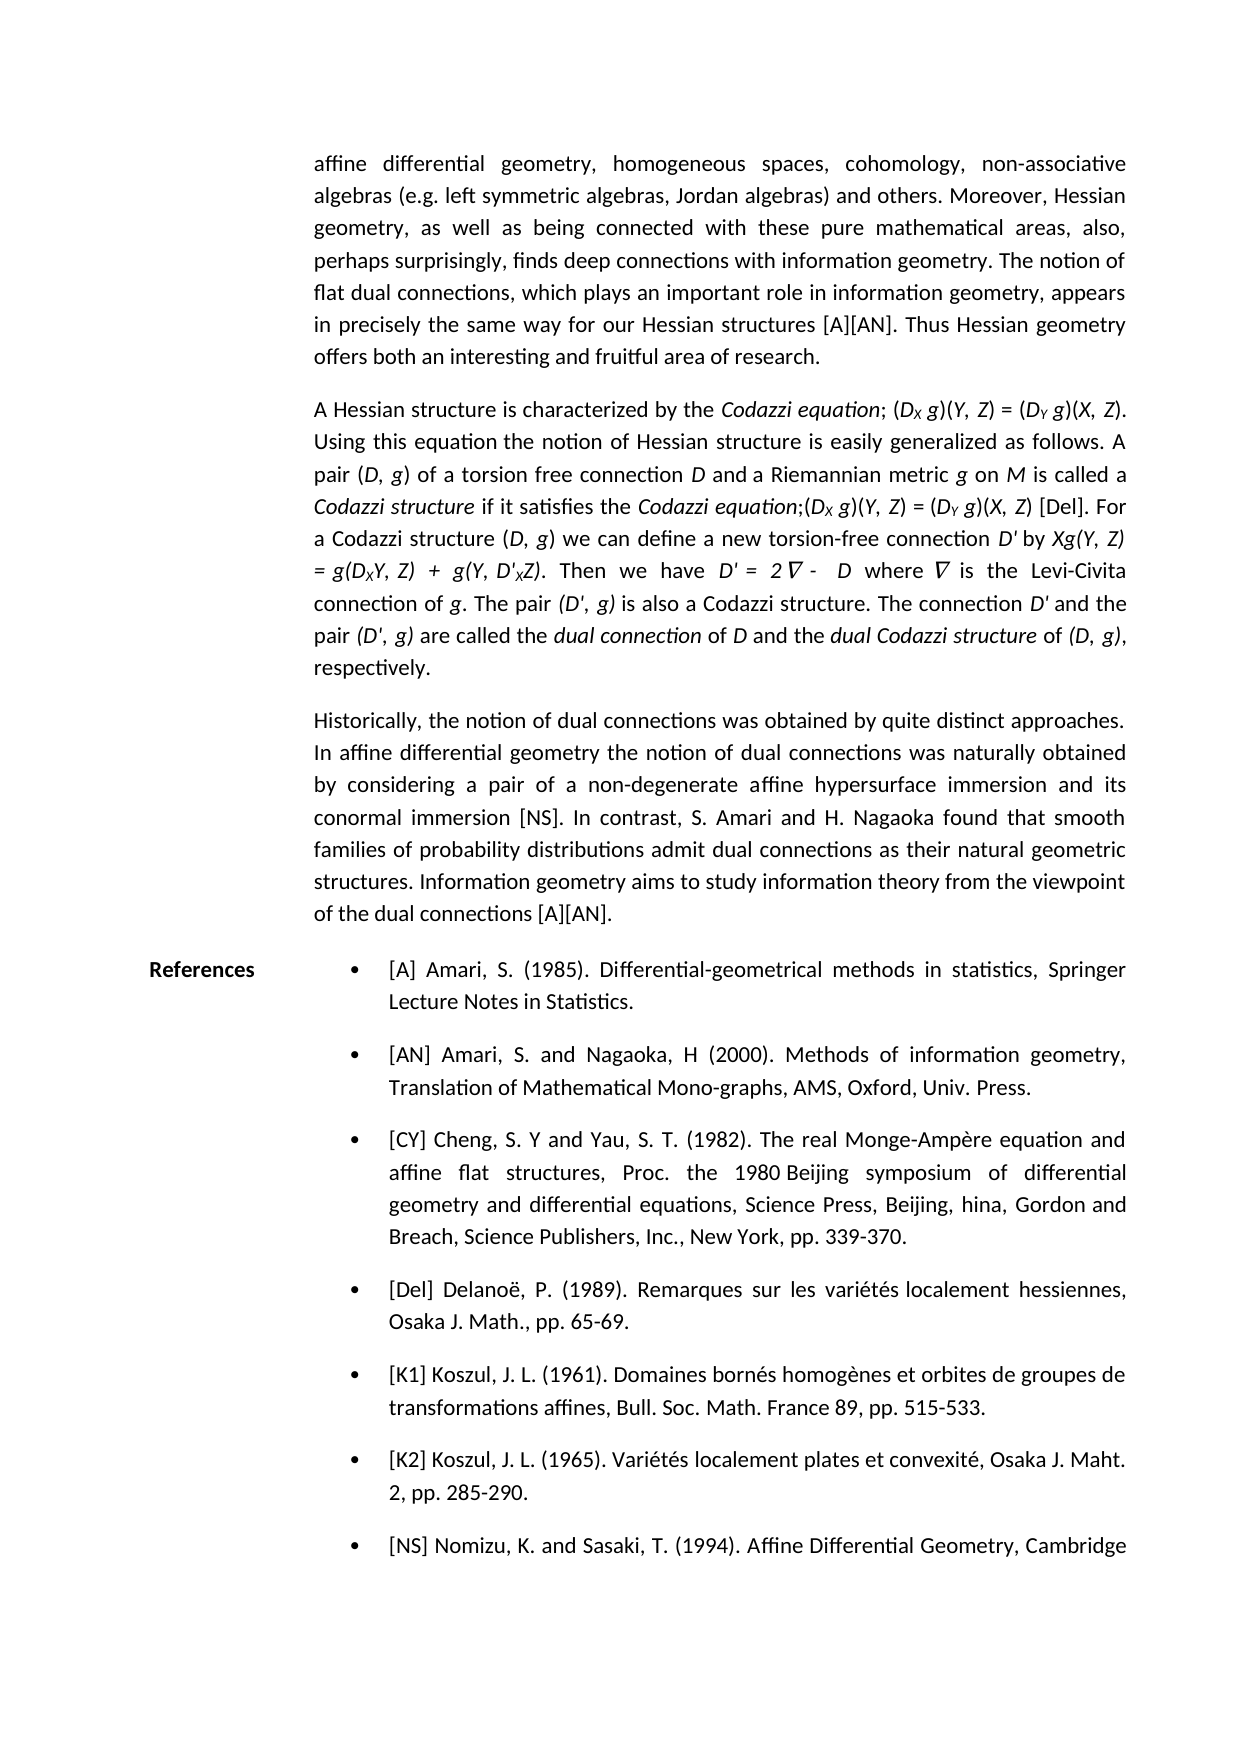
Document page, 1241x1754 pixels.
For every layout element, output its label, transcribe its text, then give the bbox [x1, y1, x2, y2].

table_cell [1129, 148, 1133, 954]
table_cell [148, 148, 312, 954]
table_cell aﬃne diﬀerential geometry, homogeneous spaces, cohomology, non-associative algebras (e.g. left symmetric algebras, Jordan algebras) and others. Moreover, Hessian geometry, as well as being connected with these pure mathematical areas, also, perhaps surprisingly, finds deep connections with information geometry. The notion of flat dual connections, which plays an important role in information geometry, appears in precisely the same way for our Hessian structures [A][AN]. Thus Hessian geometry oﬀers both an interesting and fruitful area of research. A Hessian structure is characterized by the Codazzi equation; (DX g)(Y, Z) = (DY g)(X, Z). Using this equation the notion of Hessian structure is easily generalized as follows. A pair (D, g) of a torsion free connection D and a Riemannian metric g on M is called a Codazzi structure if it satisfies the Codazzi equation;(DX g)(Y, Z) = (DY g)(X, Z) [Del]. For a Codazzi structure (D, g) we can define a new torsion-free connection D' by Xg(Y, Z) = g(DXY, Z) + g(Y, D'XZ). Then we have D' = 2∇ - D where ∇ is the Levi-Civita connection of g. The pair (D', g) is also a Codazzi structure. The connection D' and the pair (D', g) are called the dual connection of D and the dual Codazzi structure of (D, g), respectively. Historically, the notion of dual connections was obtained by quite distinct approaches. In aﬃne diﬀerential geometry the notion of dual connections was naturally obtained by considering a pair of a non-degenerate aﬃne hypersurface immersion and its conormal immersion [NS]. In contrast, S. Amari and H. Nagaoka found that smooth families of probability distributions admit dual connections as their natural geometric structures. Information geometry aims to study information theory from the viewpoint of the dual connections [A][AN]. [312, 148, 1128, 954]
table_cell [A] Amari, S. (1985). Diﬀerential-geometrical methods in statistics, Springer Lecture Notes in Statistics. [AN] Amari, S. and Nagaoka, H (2000). Methods of information geometry, Translation of Mathematical Mono-graphs, AMS, Oxford, Univ. Press. [CY] Cheng, S. Y and Yau, S. T. (1982). The real Monge-Ampère equation and aﬃne ﬂat structures, Proc. the 1980 Beijing symposium of diﬀerential geometry and diﬀerential equations, Science Press, Beijing, hina, Gordon and Breach, Science Publishers, Inc., New York, pp. 339-370. [Del] Delanoë, P. (1989). Remarques sur les variétés localement hessiennes, Osaka J. Math., pp. 65-69. [K1] Koszul, J. L. (1961). Domaines bornés homogènes et orbites de groupes de transformations aﬃnes, Bull. Soc. Math. France 89, pp. 515-533. [K2] Koszul, J. L. (1965). Variétés localement plates et convexité, Osaka J. Maht. 2, pp. 285-290. [NS] Nomizu, K. and Sasaki, T. (1994). Aﬃne Diﬀerential Geometry, Cambridge Univ. Press. [S1] Shima, H. (1977). Symmetric spaces with invariant locally Hessian structures, J. Math. Soc. Japan,, pp. 581-589. [S2] Shima, H. (1980). Homogeneous Hessian manifolds, Ann. Inst. Fourier, Grenoble, pp. 91-128. [S3] Shima, H. (1986). Vanishing theorems for compact Hessian manifolds, Ann. Inst. Fourier, Grenoble, pp.183-205. [S4] Shima, H. (1995). Harmonicity of gradient mappings of level surfaces in a real aﬃne space, Geometriae Dedicata, pp. 177-184. [S5] Shima, H. (1995). Hessian manifolds of constant Hessian sectional curvature, J. Math. Soc. Japan, pp. 735-753. [S6] Shima, H. (1999). Homogeneous spaces with invariant projectively ﬂat aﬃne connections, Trans. Amer. Math. Soc., pp. 4713-4726. [S7] Shima, H. (2007). The Geometry of Hessian Structures, World Scientiﬁc. [V] Vinberg, E. B. (1963). The Theory of convex homogeneous cones, Trans. Moscow Math. Soc., pp. 340-403. [312, 954, 1128, 1560]
table_cell [1129, 954, 1133, 1560]
table_cell References [148, 954, 312, 1560]
